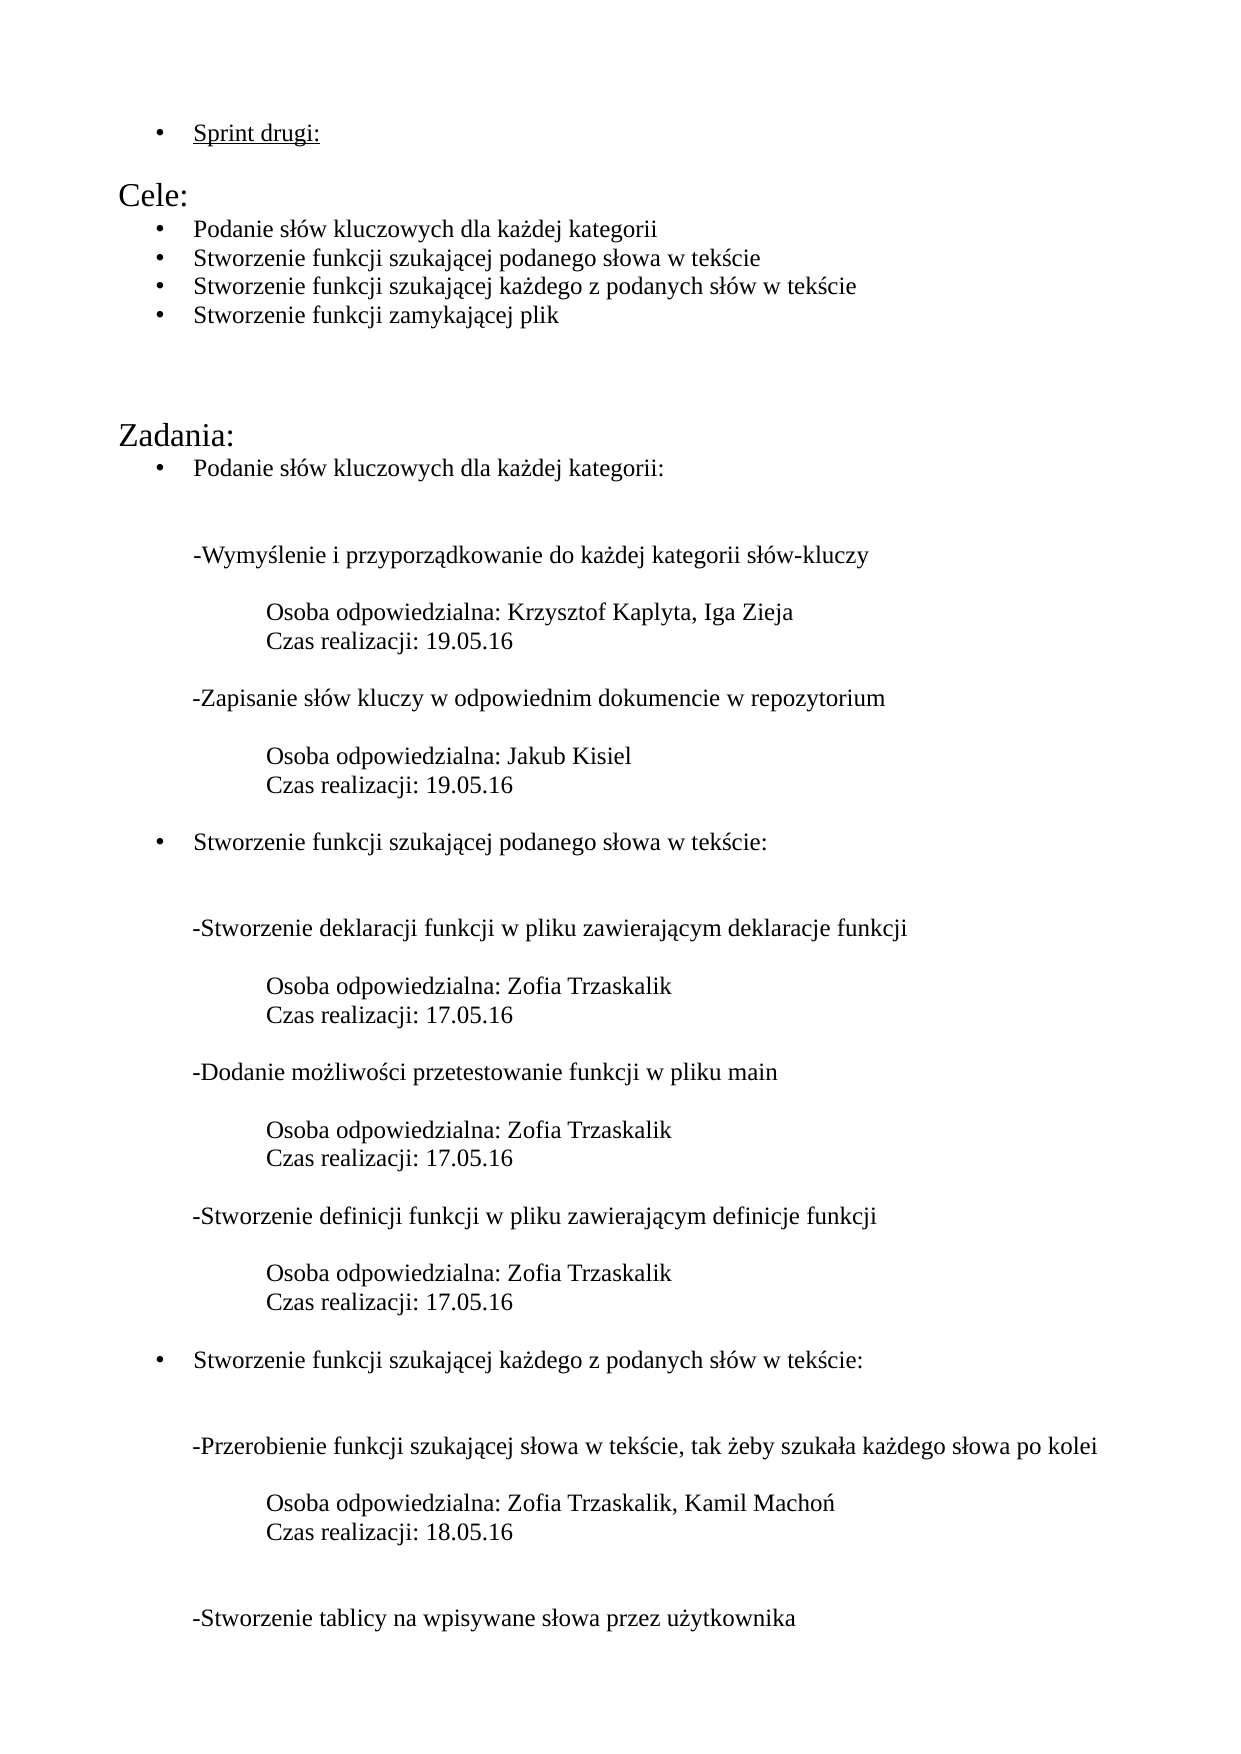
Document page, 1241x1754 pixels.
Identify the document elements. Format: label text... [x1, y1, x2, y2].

list Stworzenie funkcji szukającej każdego z podanych słów w tekście [156, 271, 1122, 300]
text Czas realizacji: 19.05.16 [118, 626, 1122, 655]
text Osoba odpowiedzialna: Zofia Trzaskalik [118, 1258, 1122, 1287]
list -Wymyślenie i przyporządkowanie do każdej kategorii słów-kluczy [156, 540, 1122, 568]
text Cele: [118, 176, 1122, 214]
text Czas realizacji: 17.05.16 [118, 1000, 1122, 1028]
text Czas realizacji: 18.05.16 [118, 1517, 1122, 1546]
text -Stworzenie deklaracji funkcji w pliku zawierającym deklaracje funkcji [118, 913, 1122, 942]
text Osoba odpowiedzialna: Jakub Kisiel [118, 741, 1122, 770]
text Osoba odpowiedzialna: Krzysztof Kaplyta, Iga Zieja [118, 597, 1122, 626]
text Osoba odpowiedzialna: Zofia Trzaskalik [118, 971, 1122, 1000]
list Sprint drugi: [156, 118, 1122, 147]
list Stworzenie funkcji szukającej podanego słowa w tekście: [156, 827, 1122, 856]
text -Dodanie możliwości przetestowanie funkcji w pliku main [118, 1057, 1122, 1086]
text Czas realizacji: 19.05.16 [118, 770, 1122, 798]
text -Zapisanie słów kluczy w odpowiednim dokumencie w repozytorium [118, 683, 1122, 712]
text -Przerobienie funkcji szukającej słowa w tekście, tak żeby szukała każdego słowa po kolei [118, 1431, 1122, 1460]
text -Stworzenie tablicy na wpisywane słowa przez użytkownika [118, 1603, 1122, 1632]
text Czas realizacji: 17.05.16 [118, 1143, 1122, 1172]
list Stworzenie funkcji szukającej każdego z podanych słów w tekście: [156, 1345, 1122, 1373]
list Stworzenie funkcji zamykającej plik [156, 300, 1122, 329]
list Stworzenie funkcji szukającej podanego słowa w tekście [156, 243, 1122, 271]
text -Stworzenie definicji funkcji w pliku zawierającym definicje funkcji [118, 1201, 1122, 1230]
list Podanie słów kluczowych dla każdej kategorii: [156, 453, 1122, 482]
text Czas realizacji: 17.05.16 [118, 1287, 1122, 1316]
text Osoba odpowiedzialna: Zofia Trzaskalik, Kamil Machoń [118, 1488, 1122, 1517]
list Podanie słów kluczowych dla każdej kategorii [156, 214, 1122, 243]
text Osoba odpowiedzialna: Zofia Trzaskalik [118, 1115, 1122, 1143]
text Zadania: [118, 415, 1122, 453]
